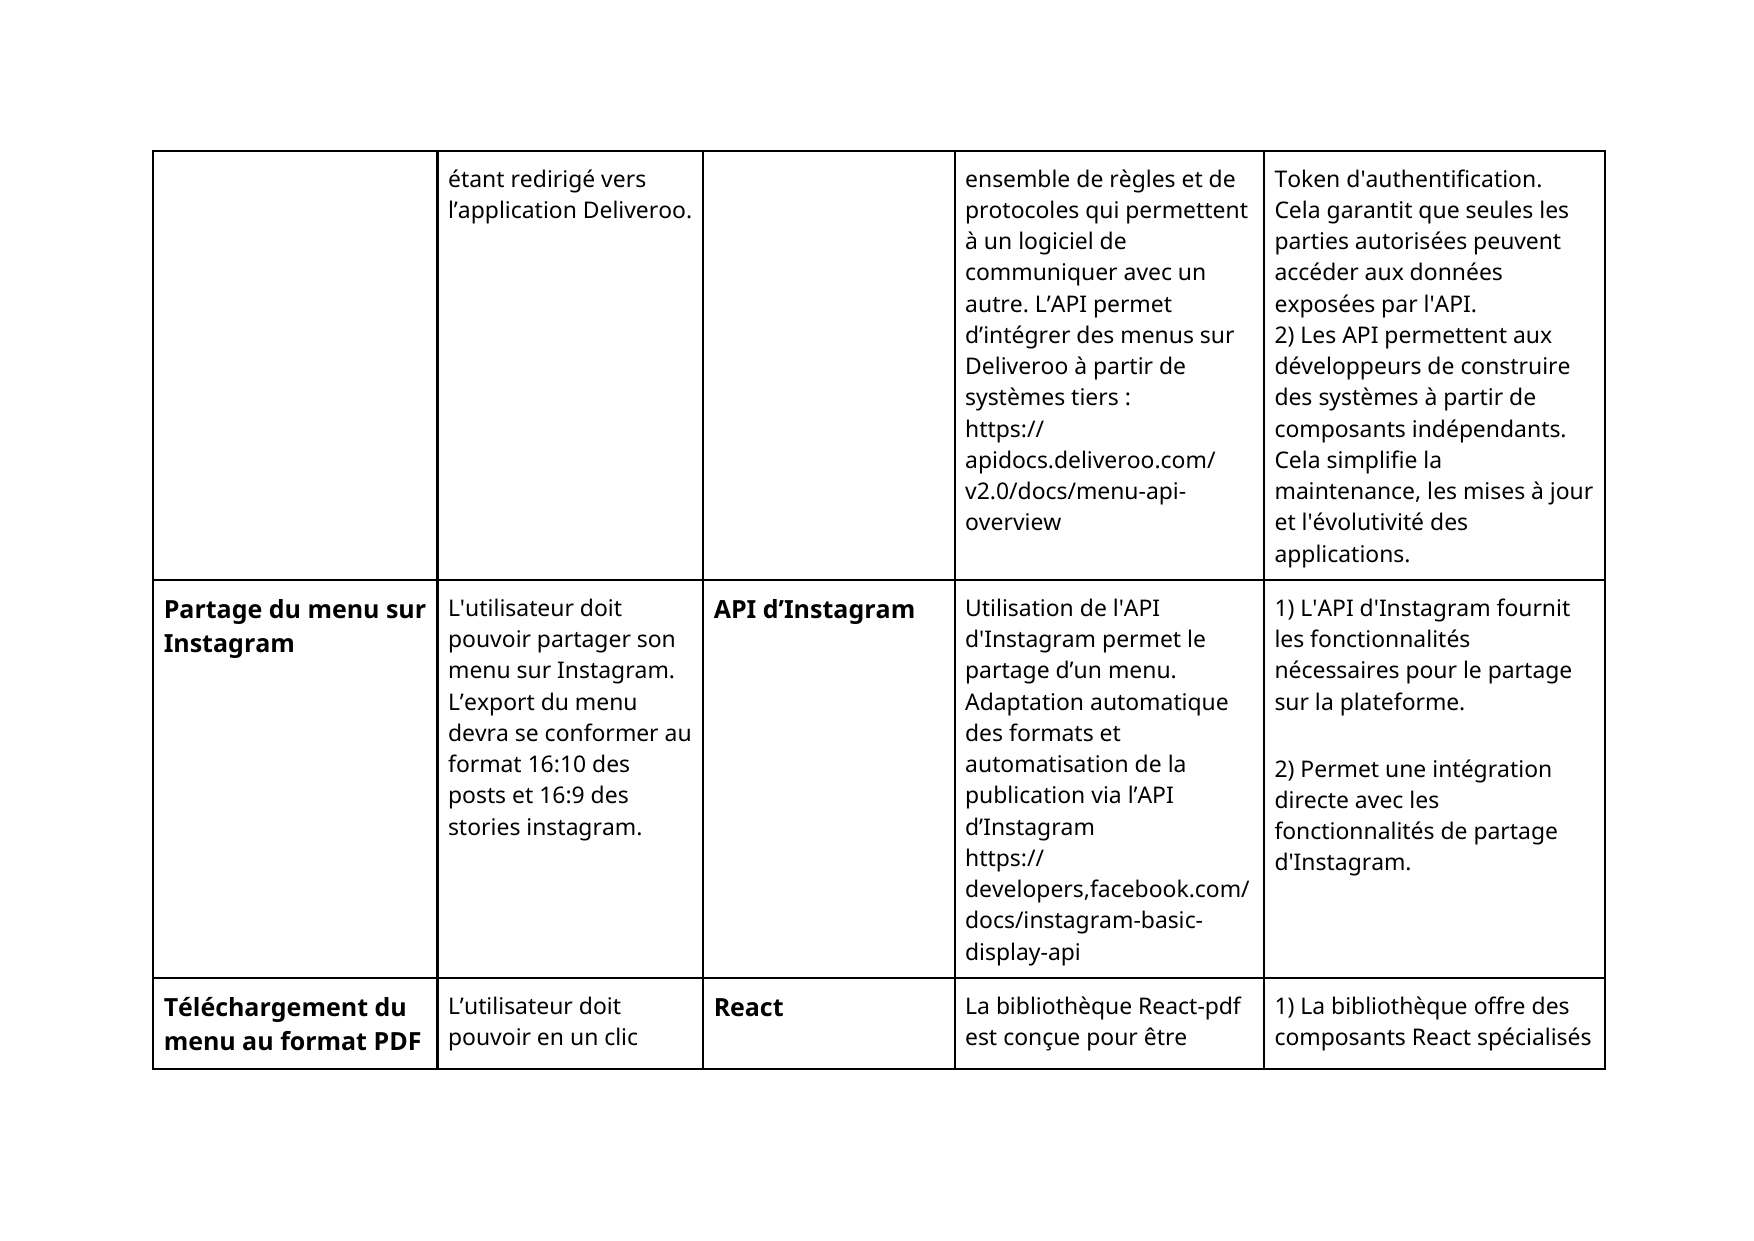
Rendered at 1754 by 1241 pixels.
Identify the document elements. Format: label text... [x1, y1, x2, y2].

table_cell La bibliothèque React-pdf est conçue pour être [956, 979, 1263, 1068]
table_cell [704, 152, 954, 579]
table_cell étant redirigé vers l’application Deliveroo. [439, 152, 702, 579]
table_cell Utilisation de l'API d'Instagram permet le partage d’un menu. Adaptation automatique des formats et automatisation de la publication via l’API d’Instagram https://developers,facebook.com/docs/instagram-basic-display-api [956, 581, 1263, 977]
table_cell ensemble de règles et de protocoles qui permettent à un logiciel de communiquer avec un autre. L’API permet d’intégrer des menus sur Deliveroo à partir de systèmes tiers : https://apidocs.deliveroo.com/v2.0/docs/menu-api-overview [956, 152, 1263, 579]
table_cell React [704, 979, 954, 1068]
table_cell API d’Instagram [704, 581, 954, 977]
table_cell 1) La bibliothèque offre des composants React spécialisés [1265, 979, 1604, 1068]
table_cell L’utilisateur doit pouvoir en un clic [439, 979, 702, 1068]
table_cell Téléchargement du menu au format PDF [154, 979, 436, 1068]
table_cell Token d'authentification. Cela garantit que seules les parties autorisées peuvent accéder aux données exposées par l'API. 2) Les API permettent aux développeurs de construire des systèmes à partir de composants indépendants. Cela simplifie la maintenance, les mises à jour et l'évolutivité des applications. [1265, 152, 1604, 579]
table_cell 1) L'API d'Instagram fournit les fonctionnalités nécessaires pour le partage sur la plateforme. 2) Permet une intégration directe avec les fonctionnalités de partage d'Instagram. [1265, 581, 1604, 977]
table_cell Partage du menu sur Instagram [154, 581, 436, 977]
table_cell [154, 152, 436, 579]
table_cell L'utilisateur doit pouvoir partager son menu sur Instagram. L’export du menu devra se conformer au format 16:10 des posts et 16:9 des stories instagram. [439, 581, 702, 977]
